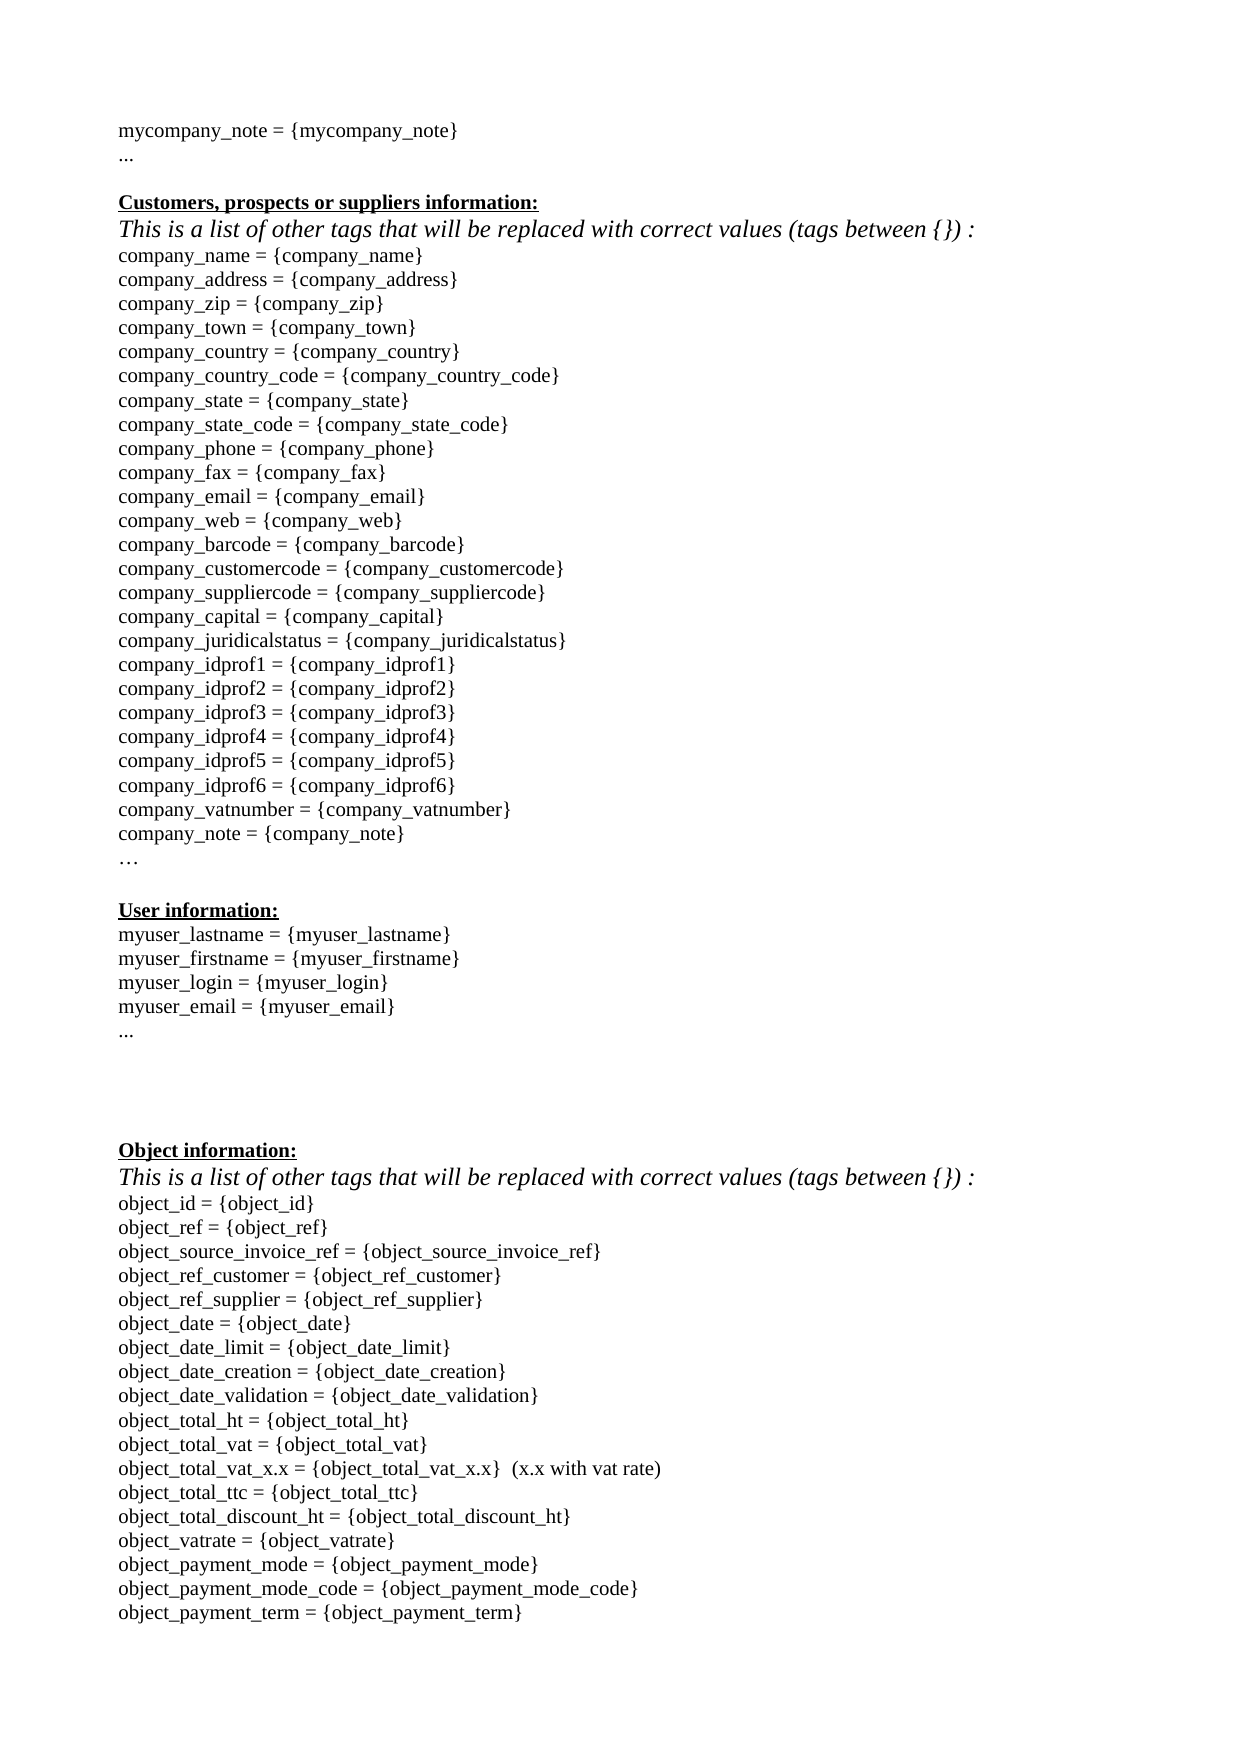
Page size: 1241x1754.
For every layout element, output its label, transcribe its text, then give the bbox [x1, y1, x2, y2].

text company_country = {company_country} [118, 339, 1122, 363]
text company_web = {company_web} [118, 508, 1122, 532]
text company_idprof6 = {company_idprof6} [118, 772, 1122, 797]
text object_date_validation = {object_date_validation} [118, 1383, 1122, 1407]
text object_total_vat_x.x = {object_total_vat_x.x} (x.x with vat rate) [118, 1456, 1122, 1480]
text company_note = {company_note} [118, 821, 1122, 845]
text mycompany_note = {mycompany_note} [118, 118, 1122, 142]
text company_idprof2 = {company_idprof2} [118, 676, 1122, 700]
text ... [118, 1018, 1122, 1042]
text company_town = {company_town} [118, 315, 1122, 339]
text object_ref_customer = {object_ref_customer} [118, 1263, 1122, 1287]
text Customers, prospects or suppliers information: [118, 190, 1122, 214]
text object_source_invoice_ref = {object_source_invoice_ref} [118, 1239, 1122, 1263]
text myuser_login = {myuser_login} [118, 970, 1122, 994]
text myuser_firstname = {myuser_firstname} [118, 946, 1122, 970]
text company_address = {company_address} [118, 267, 1122, 291]
text object_id = {object_id} [118, 1191, 1122, 1215]
text company_phone = {company_phone} [118, 436, 1122, 460]
text object_total_discount_ht = {object_total_discount_ht} [118, 1504, 1122, 1528]
text This is a list of other tags that will be replaced with correct values (tags between {}) : [118, 214, 1122, 243]
text company_customercode = {company_customercode} [118, 556, 1122, 580]
text company_barcode = {company_barcode} [118, 532, 1122, 556]
text object_payment_mode_code = {object_payment_mode_code} [118, 1576, 1122, 1600]
text myuser_email = {myuser_email} [118, 994, 1122, 1018]
text … [118, 845, 1122, 869]
text company_suppliercode = {company_suppliercode} [118, 580, 1122, 604]
text myuser_lastname = {myuser_lastname} [118, 922, 1122, 946]
text object_total_ht = {object_total_ht} [118, 1407, 1122, 1432]
text object_date = {object_date} [118, 1311, 1122, 1335]
text object_total_ttc = {object_total_ttc} [118, 1480, 1122, 1504]
text company_juridicalstatus = {company_juridicalstatus} [118, 628, 1122, 652]
text company_zip = {company_zip} [118, 291, 1122, 315]
text company_fax = {company_fax} [118, 460, 1122, 484]
text company_idprof4 = {company_idprof4} [118, 724, 1122, 748]
text company_idprof3 = {company_idprof3} [118, 700, 1122, 724]
text object_total_vat = {object_total_vat} [118, 1432, 1122, 1456]
text company_state_code = {company_state_code} [118, 412, 1122, 436]
text Object information: [118, 1138, 1122, 1162]
text object_payment_term = {object_payment_term} [118, 1600, 1122, 1624]
text company_email = {company_email} [118, 484, 1122, 508]
text This is a list of other tags that will be replaced with correct values (tags between {}) : [118, 1162, 1122, 1191]
text object_ref_supplier = {object_ref_supplier} [118, 1287, 1122, 1311]
text object_vatrate = {object_vatrate} [118, 1528, 1122, 1552]
text User information: [118, 897, 1122, 922]
text company_idprof1 = {company_idprof1} [118, 652, 1122, 676]
text company_country_code = {company_country_code} [118, 363, 1122, 387]
text company_capital = {company_capital} [118, 604, 1122, 628]
text object_date_creation = {object_date_creation} [118, 1359, 1122, 1383]
text ... [118, 142, 1122, 166]
text object_ref = {object_ref} [118, 1215, 1122, 1239]
text object_date_limit = {object_date_limit} [118, 1335, 1122, 1359]
text company_name = {company_name} [118, 243, 1122, 267]
text company_idprof5 = {company_idprof5} [118, 748, 1122, 772]
text company_vatnumber = {company_vatnumber} [118, 797, 1122, 821]
text object_payment_mode = {object_payment_mode} [118, 1552, 1122, 1576]
text company_state = {company_state} [118, 387, 1122, 412]
